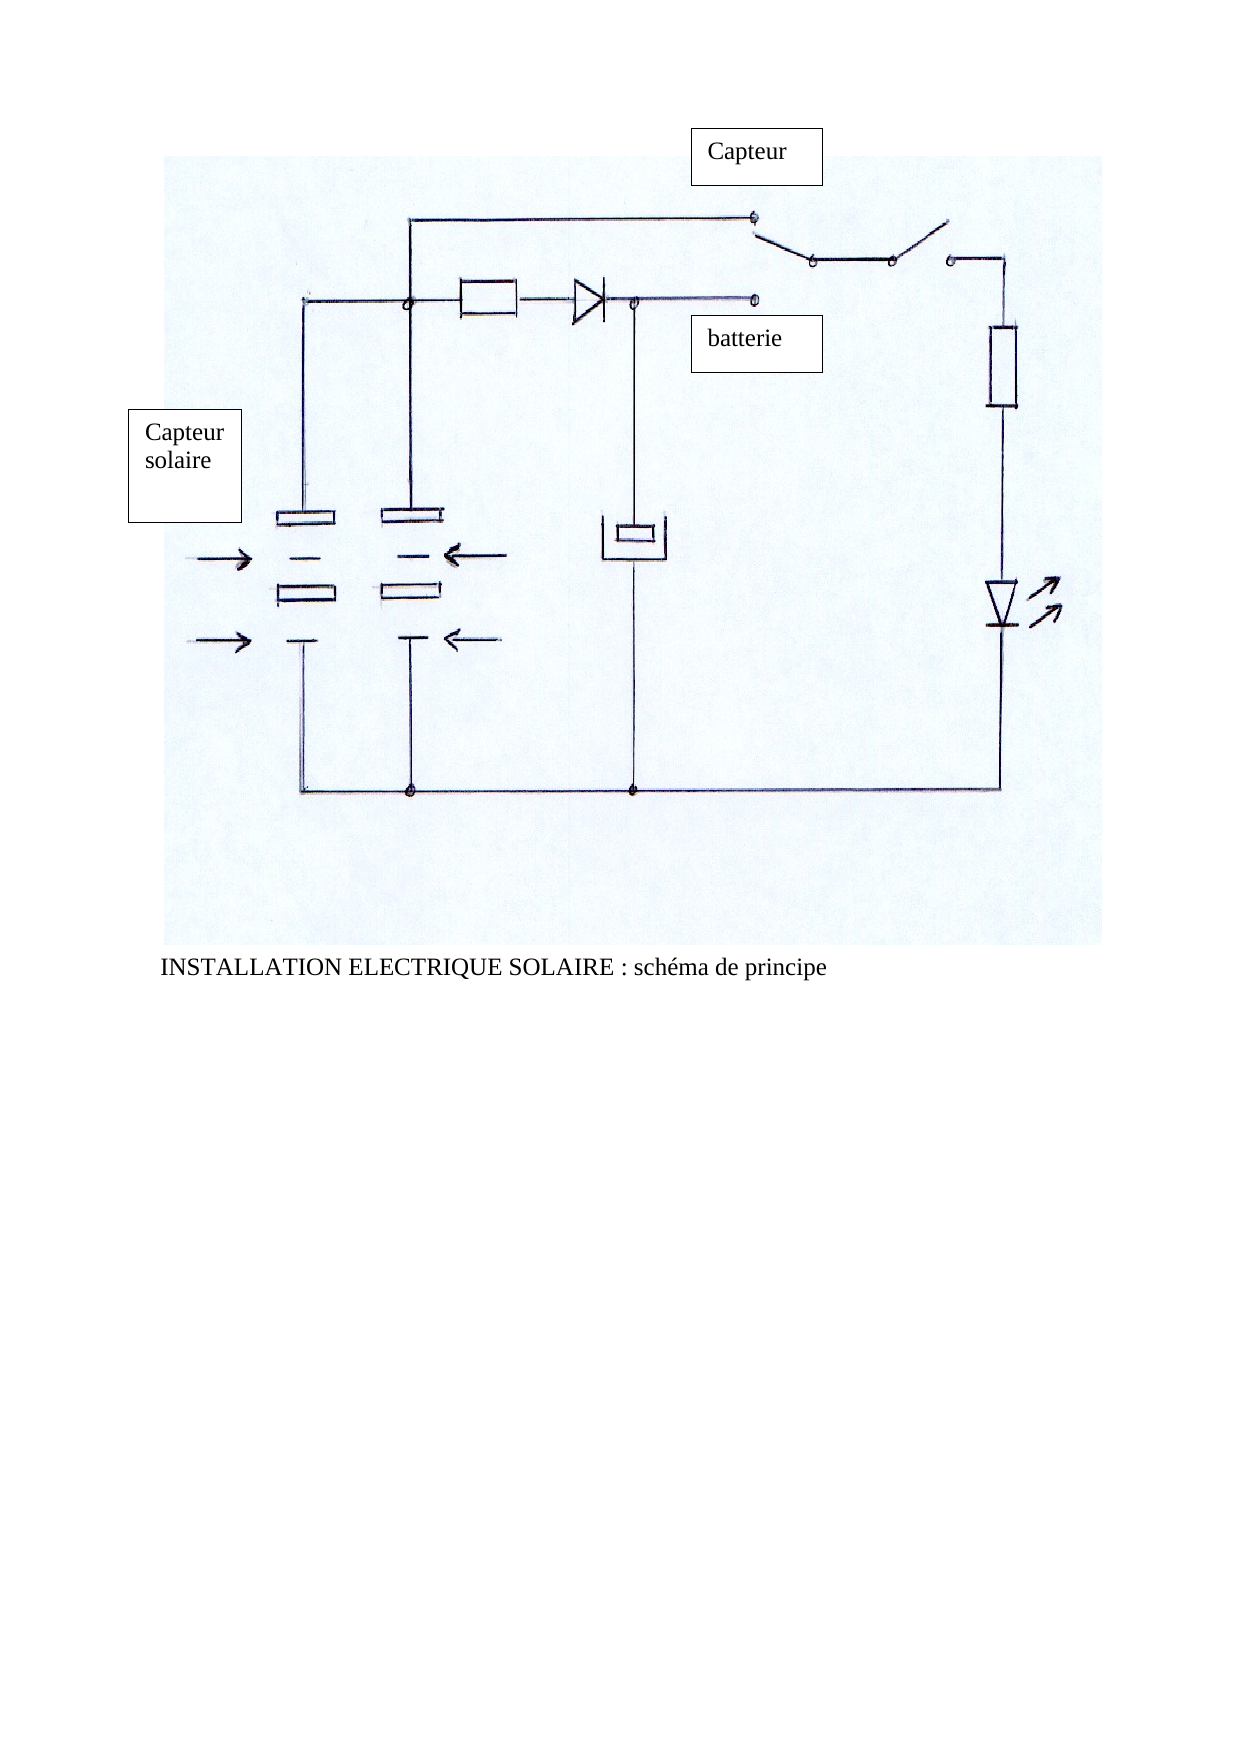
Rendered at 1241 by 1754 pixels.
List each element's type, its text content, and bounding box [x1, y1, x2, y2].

text INSTALLATION ELECTRIQUE SOLAIRE : schéma de principe [148, 953, 1092, 981]
text solaire [145, 446, 226, 474]
picture [164, 156, 1103, 945]
text Capteur [145, 418, 226, 446]
text Capteur [707, 137, 807, 165]
text batterie [707, 324, 807, 352]
